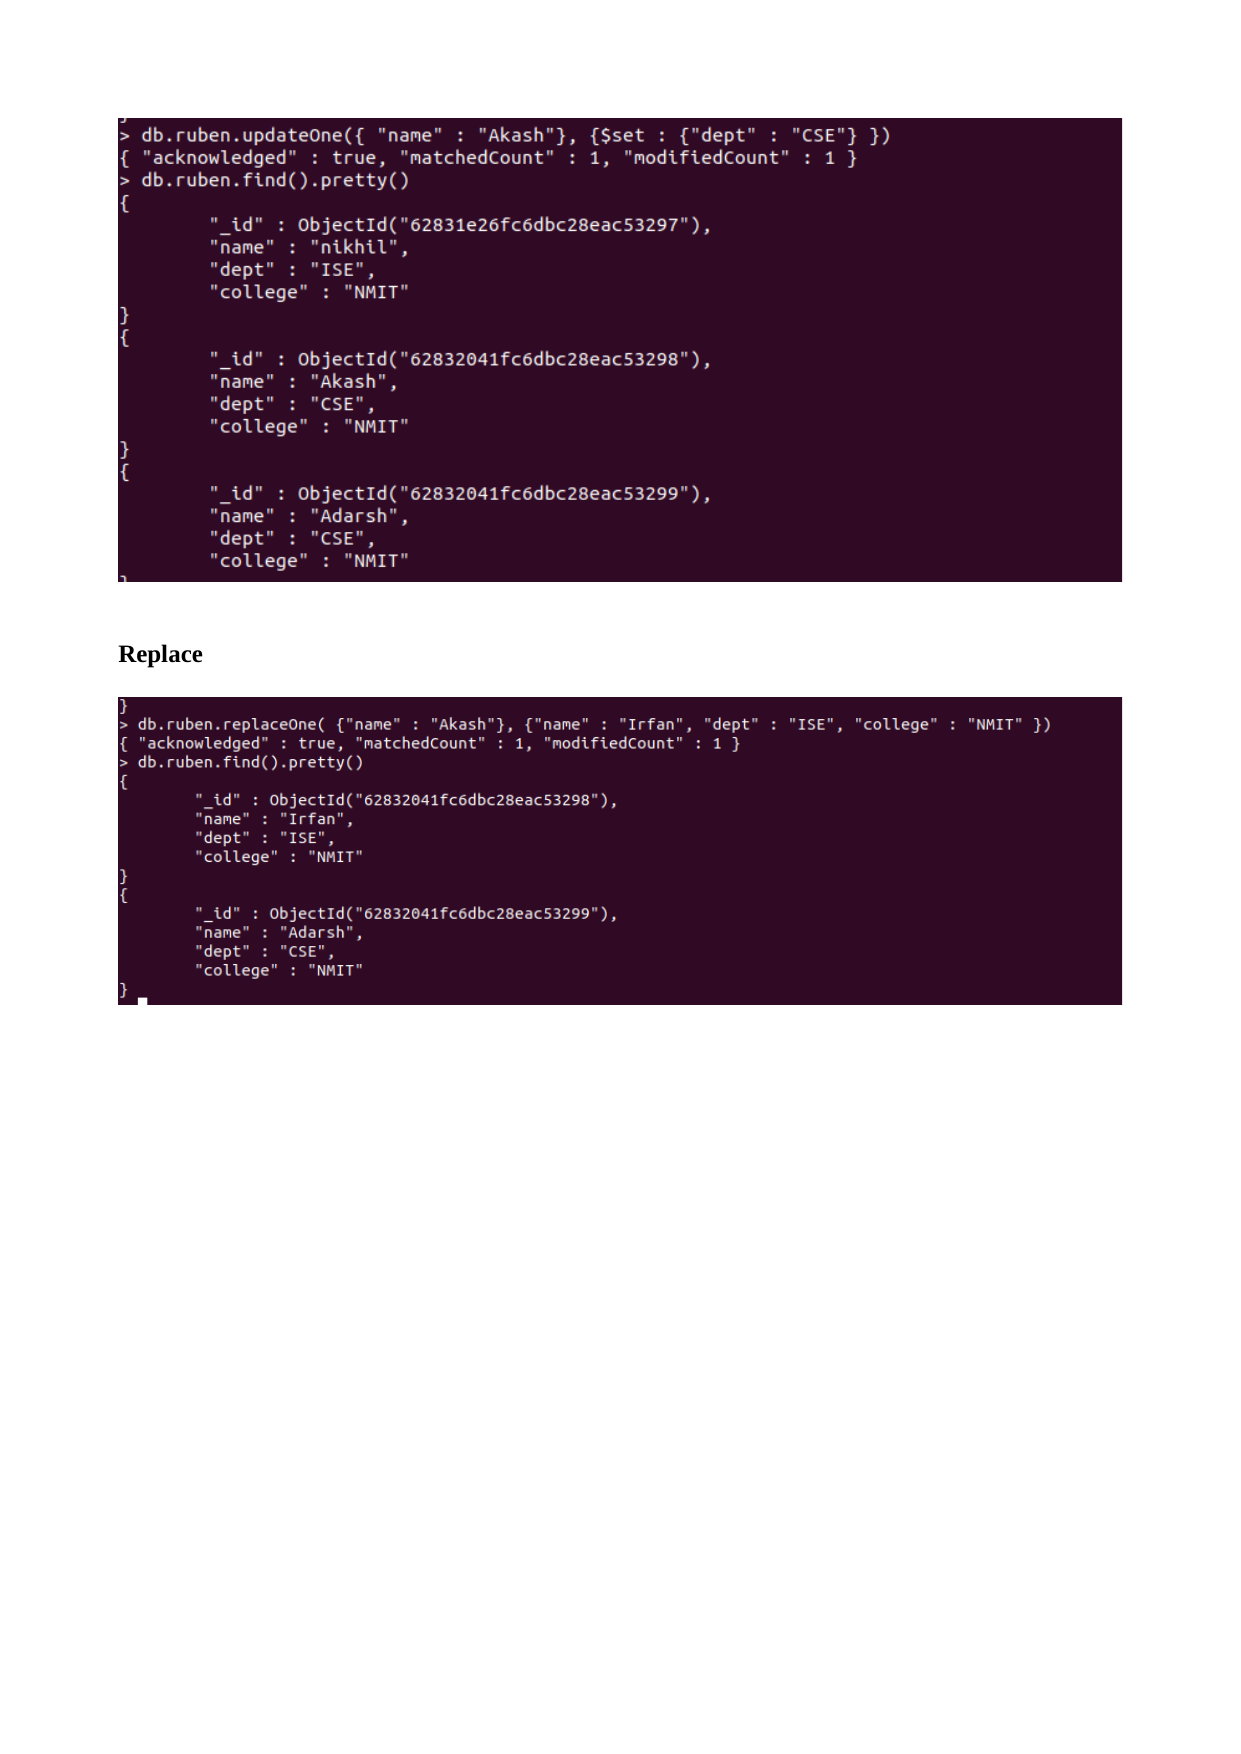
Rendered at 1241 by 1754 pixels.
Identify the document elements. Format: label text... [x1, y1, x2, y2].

text Replace [118, 639, 1122, 668]
